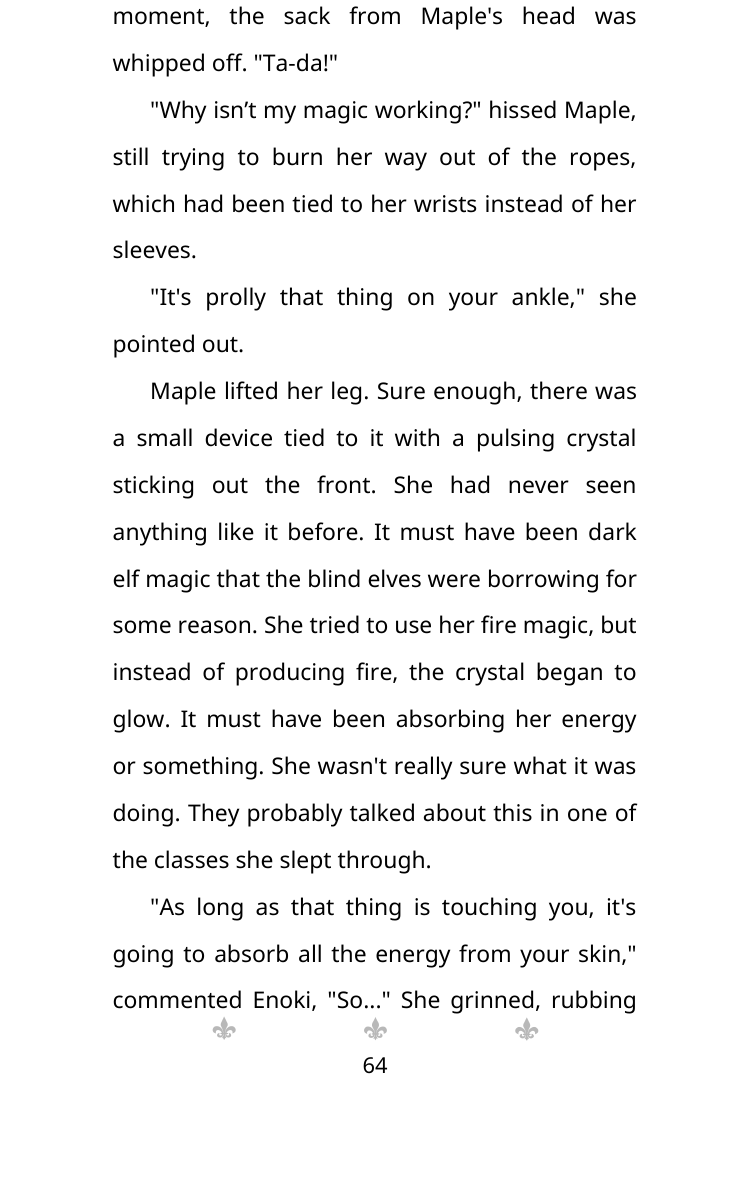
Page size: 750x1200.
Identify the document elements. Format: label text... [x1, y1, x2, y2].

text "Why isn’t my magic working?" hissed Maple, still trying to burn her way out of the ropes, which had been tied to her wrists instead of her sleeves. [112, 94, 637, 266]
text Maple lifted her leg. Sure enough, there was a small device tied to it with a pulsing crystal sticking out the front. She had never seen anything like it before. It must have been dark elf magic that the blind elves were borrowing for some reason. She tried to use her fire magic, but instead of producing fire, the crystal began to glow. It must have been absorbing her energy or something. She wasn't really sure what it was doing. They probably talked about this in one of the classes she slept through. [112, 375, 637, 875]
text "As long as that thing is touching you, it's going to absorb all the energy from your skin," commented Enoki, "So..." She grinned, rubbing [112, 891, 637, 1016]
text "It's prolly that thing on your ankle," she pointed out. [112, 281, 637, 359]
text moment, the sack from Maple's head was whipped off. "Ta-da!" [112, 0, 637, 78]
